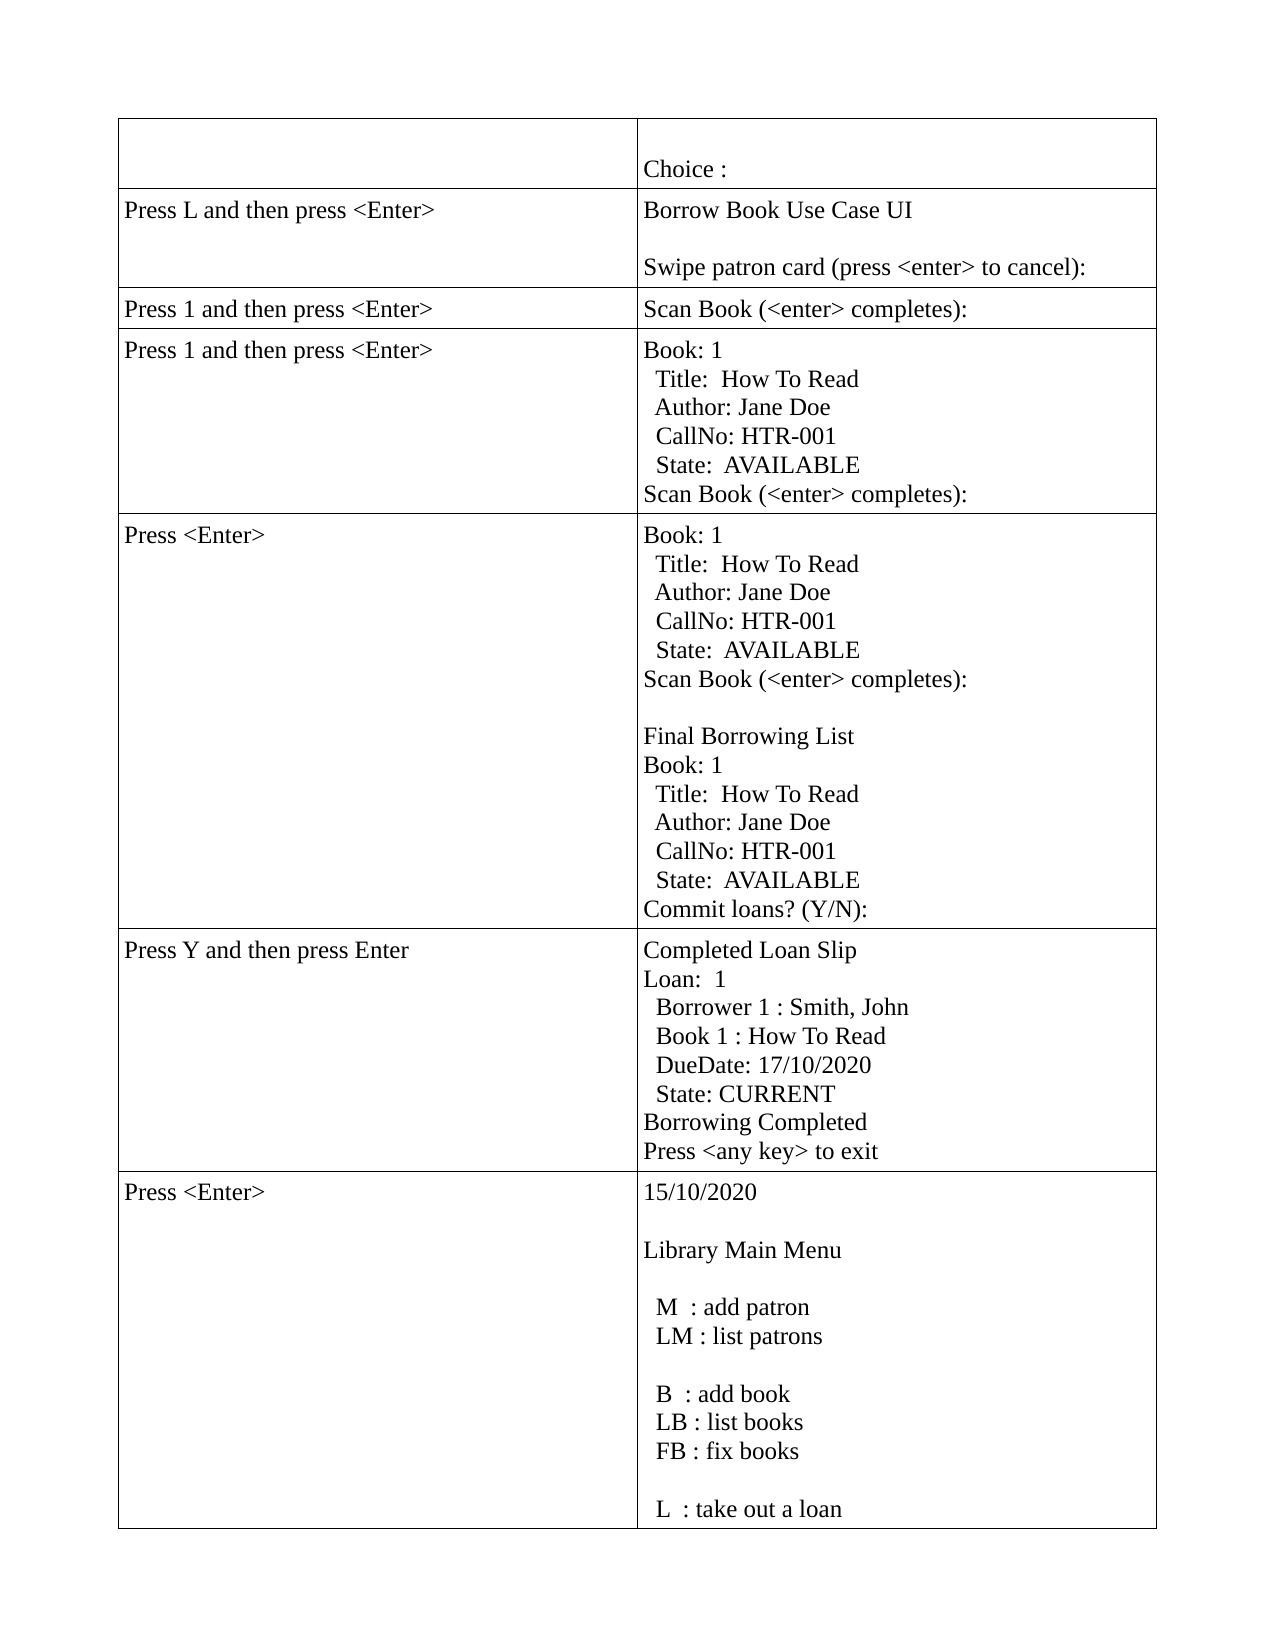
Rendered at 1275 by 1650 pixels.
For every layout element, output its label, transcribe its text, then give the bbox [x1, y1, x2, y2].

table_cell Press 1 and then press <Enter> [119, 288, 637, 328]
table_cell Borrow Book Use Case UI Swipe patron card (press <enter> to cancel): [638, 189, 1156, 287]
table_cell Book: 1 Title: How To Read Author: Jane Doe CallNo: HTR-001 State: AVAILABLE Scan Book (<enter> completes): Final Borrowing List Book: 1 Title: How To Read Author: Jane Doe CallNo: HTR-001 State: AVAILABLE Commit loans? (Y/N): [638, 514, 1156, 928]
table_cell Press Y and then press Enter [119, 929, 637, 1171]
table_cell 15/10/2020 Library Main Menu M : add patron LM : list patrons B : add book LB : list books FB : fix books L : take out a loan [638, 1172, 1156, 1528]
table_cell Completed Loan Slip Loan: 1 Borrower 1 : Smith, John Book 1 : How To Read DueDate: 17/10/2020 State: CURRENT Borrowing Completed Press <any key> to exit [638, 929, 1156, 1171]
table_cell Book: 1 Title: How To Read Author: Jane Doe CallNo: HTR-001 State: AVAILABLE Scan Book (<enter> completes): [638, 329, 1156, 513]
table_cell Press <Enter> [119, 1172, 637, 1528]
table_cell Scan Book (<enter> completes): [638, 288, 1156, 328]
table_cell [119, 119, 637, 188]
table_cell Press <Enter> [119, 514, 637, 928]
table_cell Press 1 and then press <Enter> [119, 329, 637, 513]
table_cell Press L and then press <Enter> [119, 189, 637, 287]
table_cell Choice : [638, 119, 1156, 188]
